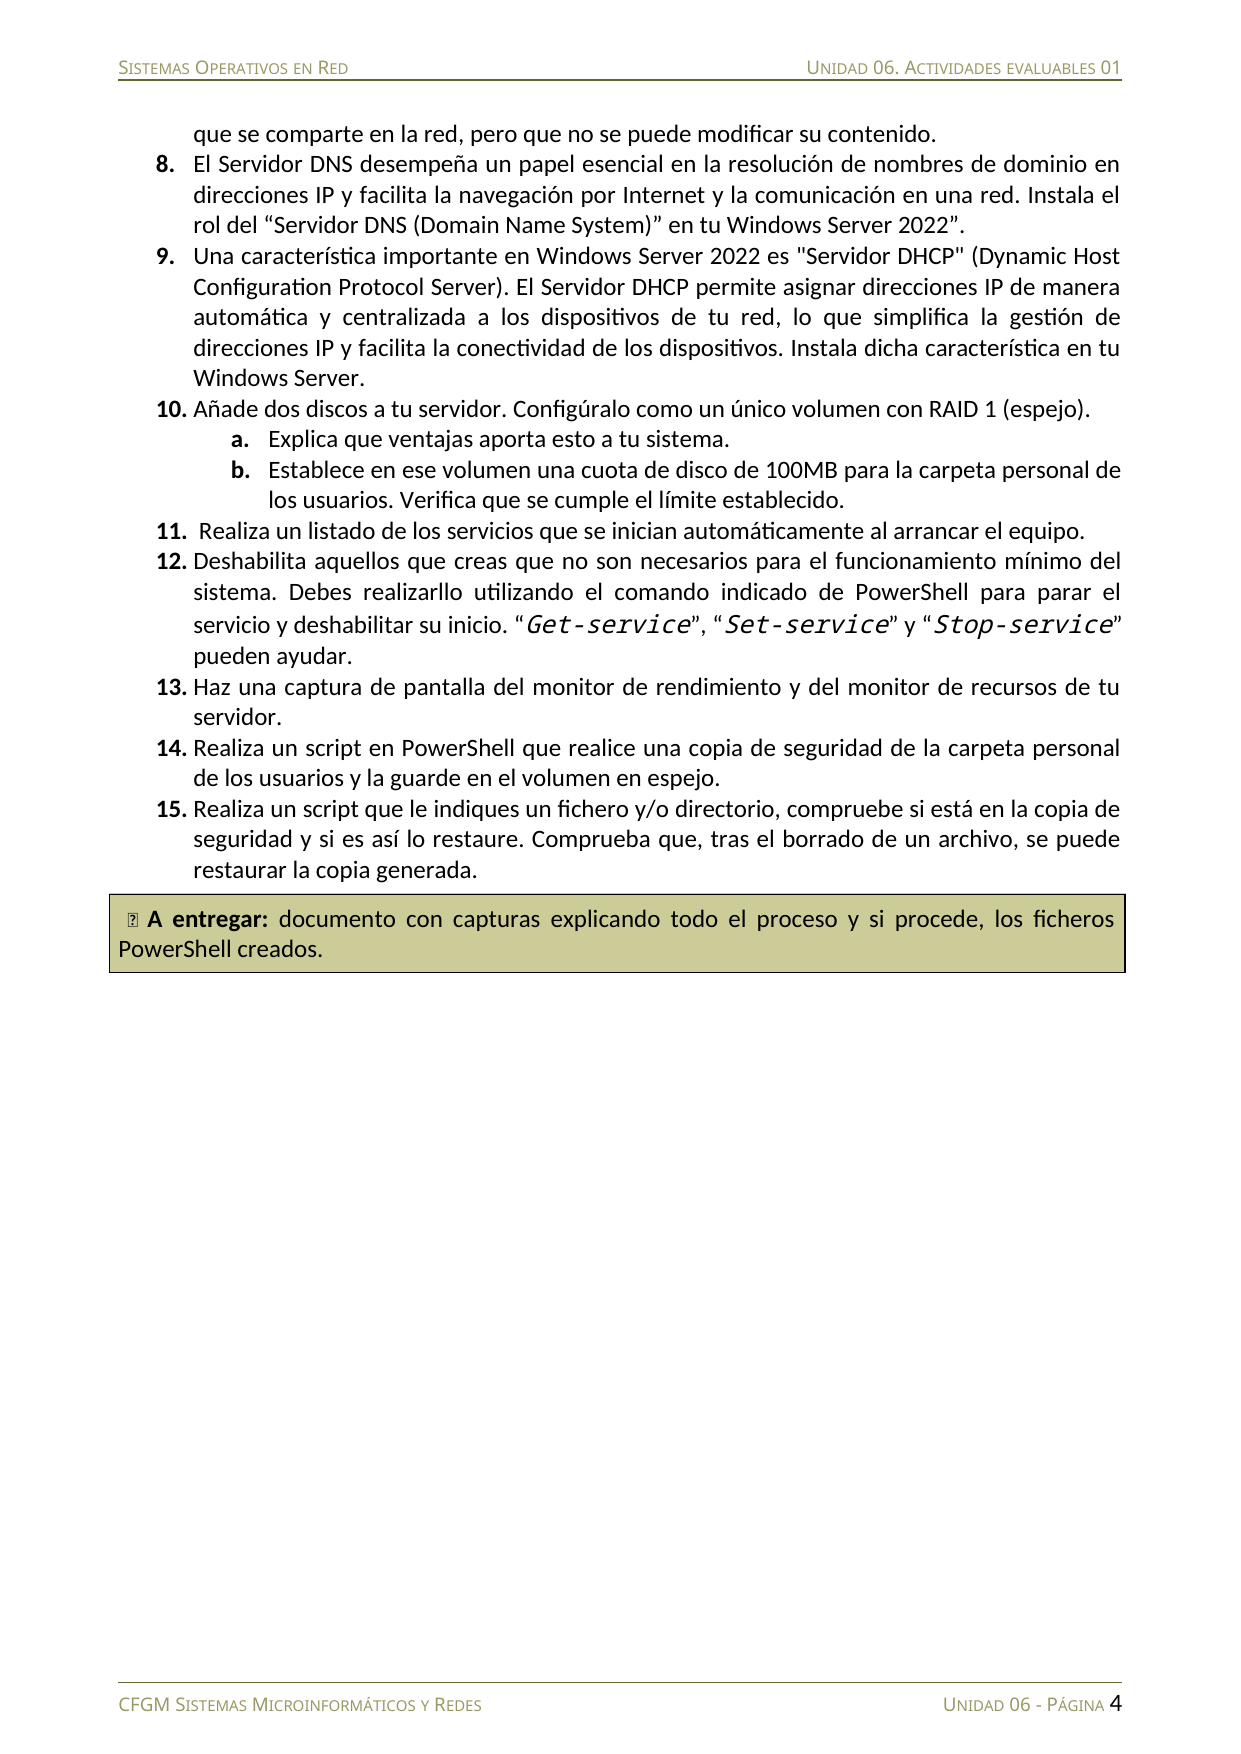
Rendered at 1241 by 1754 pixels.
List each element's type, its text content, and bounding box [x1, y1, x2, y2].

list Establece en ese volumen una cuota de disco de 100MB para la carpeta personal de los usuarios. Verifica que se cumple el límite establecido. [231, 454, 1122, 515]
list El Servidor DNS desempeña un papel esencial en la resolución de nombres de dominio en direcciones IP y facilita la navegación por Internet y la comunicación en una red. Instala el rol del “Servidor DNS (Domain Name System)” en tu Windows Server 2022”. [156, 148, 1122, 240]
list Añade dos discos a tu servidor. Configúralo como un único volumen con RAID 1 (espejo). [156, 393, 1122, 423]
list Explica que ventajas aporta esto a tu sistema. [231, 423, 1122, 454]
list Haz una captura de pantalla del monitor de rendimiento y del monitor de recursos de tu servidor. [156, 671, 1122, 732]
list Realiza un script que le indiques un fichero y/o directorio, compruebe si está en la copia de seguridad y si es así lo restaure. Comprueba que, tras el borrado de un archivo, se puede restaurar la copia generada. [156, 793, 1122, 884]
list Realiza un script en PowerShell que realice una copia de seguridad de la carpeta personal de los usuarios y la guarde en el volumen en espejo. [156, 732, 1122, 793]
list Deshabilita aquellos que creas que no son necesarios para el funcionamiento mínimo del sistema. Debes realizarllo utilizando el comando indicado de PowerShell para parar el servicio y deshabilitar su inicio. “Get-service”, “Set-service” y “Stop-service” pueden ayudar. [156, 545, 1122, 671]
list que se comparte en la red, pero que no se puede modificar su contenido. [156, 118, 1122, 148]
list Realiza un listado de los servicios que se inician automáticamente al arrancar el equipo. [156, 515, 1122, 545]
list Una característica importante en Windows Server 2022 es "Servidor DHCP" (Dynamic Host Configuration Protocol Server). El Servidor DHCP permite asignar direcciones IP de manera automática y centralizada a los dispositivos de tu red, lo que simplifica la gestión de direcciones IP y facilita la conectividad de los dispositivos. Instala dicha característica en tu Windows Server. [156, 240, 1122, 393]
text 📕 A entregar: documento con capturas explicando todo el proceso y si procede, los ficheros PowerShell creados. [110, 895, 1124, 972]
